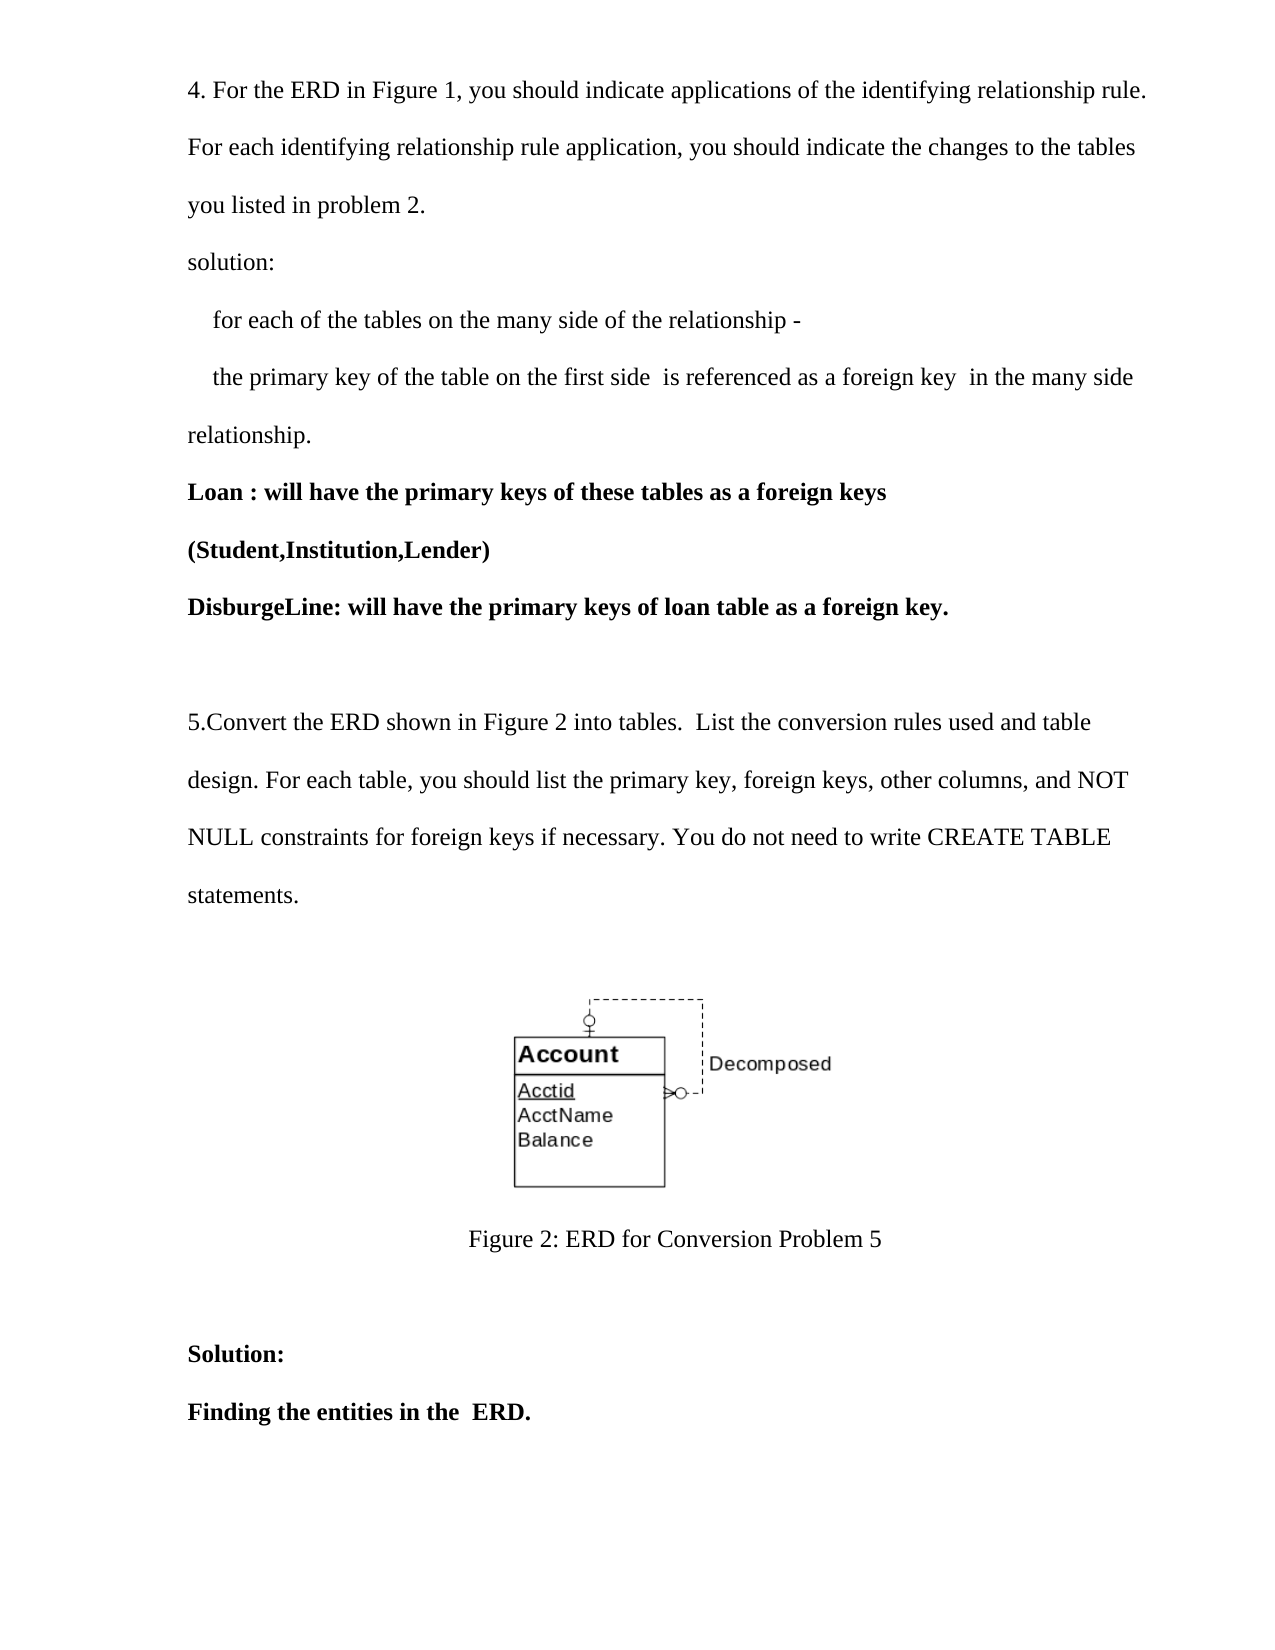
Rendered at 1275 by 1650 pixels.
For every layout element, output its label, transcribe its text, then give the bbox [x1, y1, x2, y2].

list 4. For the ERD in Figure 1, you should indicate applications of the identifying relationship rule. For each identifying relationship rule application, you should indicate the changes to the tables you listed in problem 2. [187, 75, 1162, 219]
text (Student,Institution,Lender) [187, 535, 1162, 564]
text solution: [187, 247, 1162, 276]
text the primary key of the table on the first side is referenced as a foreign key in the many side relationship. [187, 362, 1162, 449]
title Solution: [187, 1339, 1162, 1368]
title Finding the entities in the ERD. [187, 1397, 1162, 1425]
text Loan : will have the primary keys of these tables as a foreign keys [187, 477, 1162, 506]
list 5.Convert the ERD shown in Figure 2 into tables. List the conversion rules used and table design. For each table, you should list the primary key, foreign keys, other columns, and NOT NULL constraints for foreign keys if necessary. You do not need to write CREATE TABLE statements. [187, 707, 1162, 909]
text DisburgeLine: will have the primary keys of loan table as a foreign key. [187, 592, 1162, 621]
title Figure 2: ERD for Conversion Problem 5 [187, 1224, 1162, 1253]
text for each of the tables on the many side of the relationship - [187, 305, 1162, 334]
